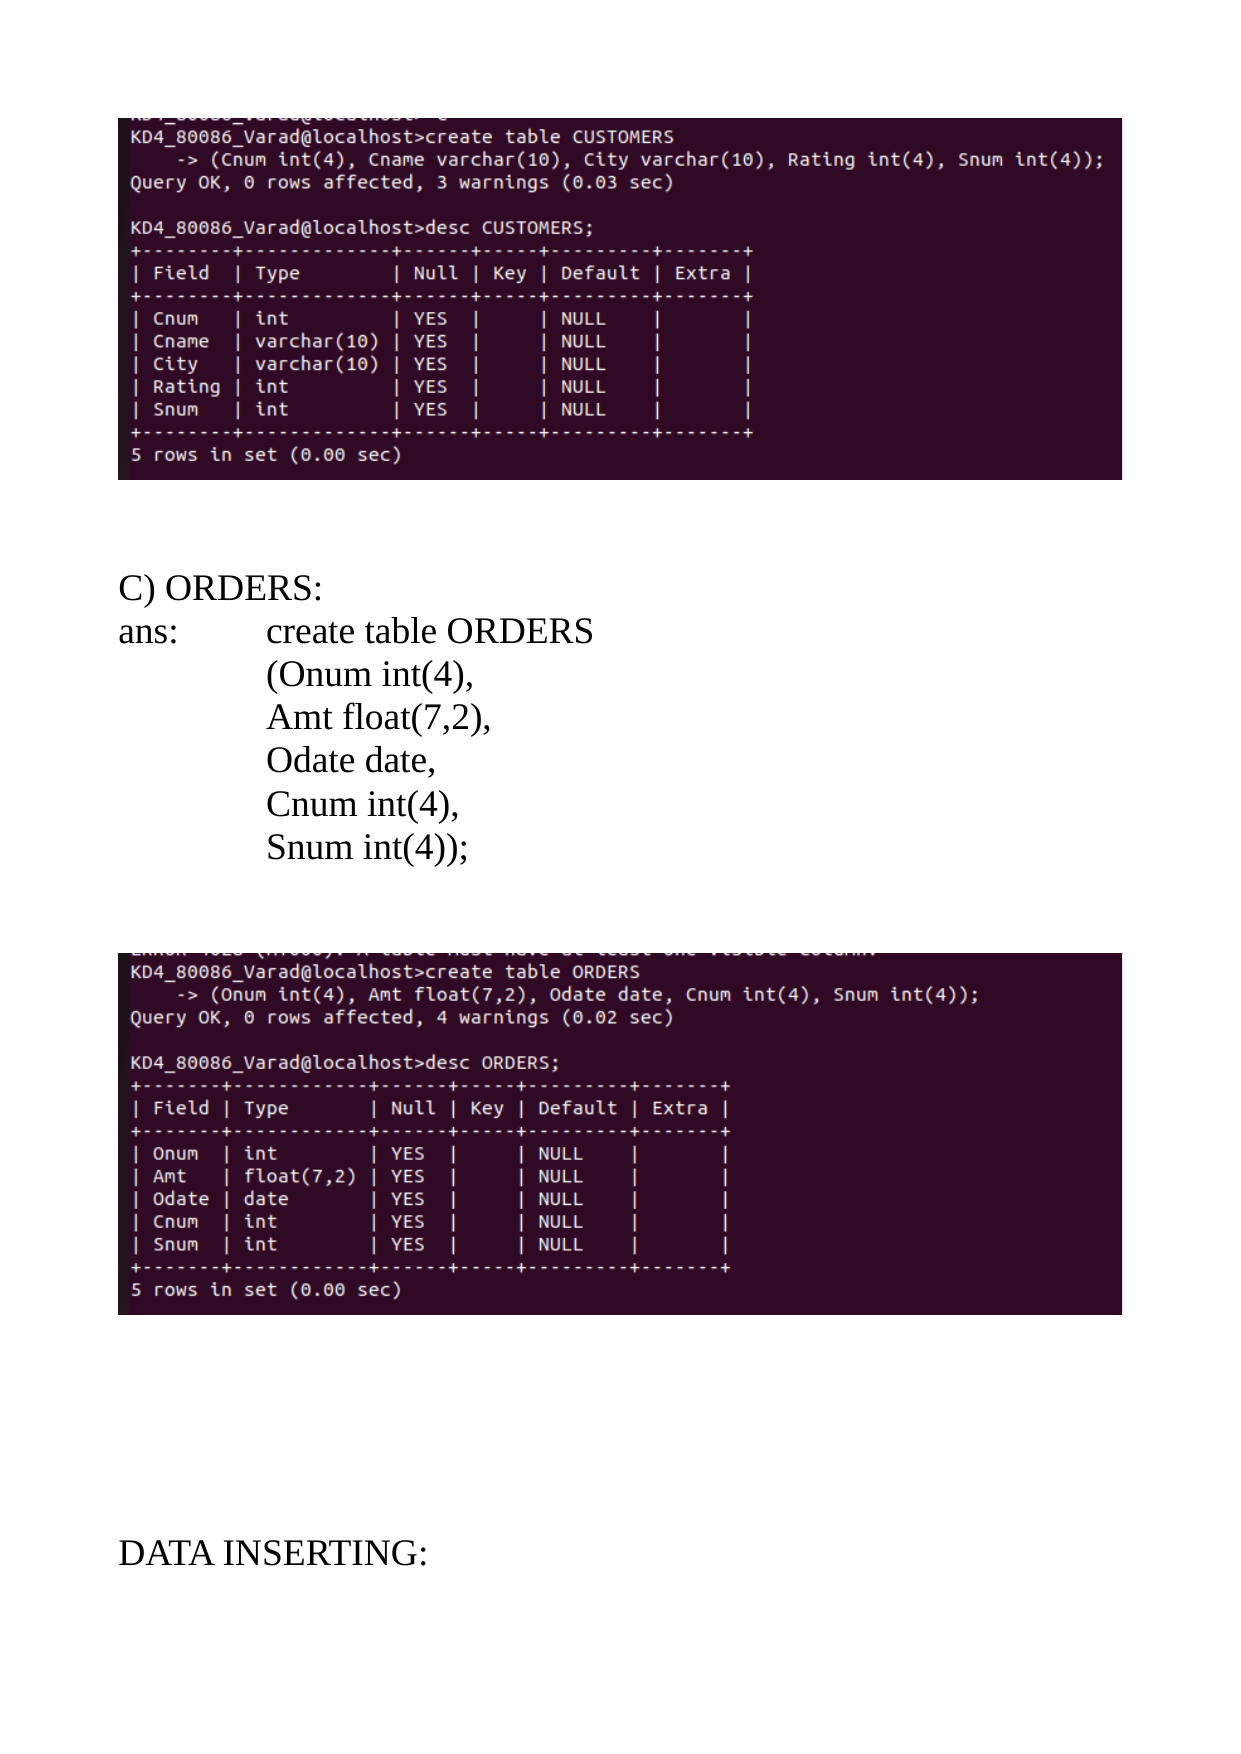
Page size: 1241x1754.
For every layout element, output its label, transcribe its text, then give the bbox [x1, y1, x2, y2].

picture [118, 953, 1123, 1315]
text Snum int(4)); [118, 824, 1122, 867]
picture [118, 118, 1123, 480]
text (Onum int(4), [118, 652, 1122, 695]
text DATA INSERTING: [118, 1530, 1122, 1573]
text Cnum int(4), [118, 781, 1122, 824]
text ans: create table ORDERS [118, 608, 1122, 652]
text Odate date, [118, 738, 1122, 781]
text Amt float(7,2), [118, 695, 1122, 738]
text C) ORDERS: [118, 565, 1122, 608]
